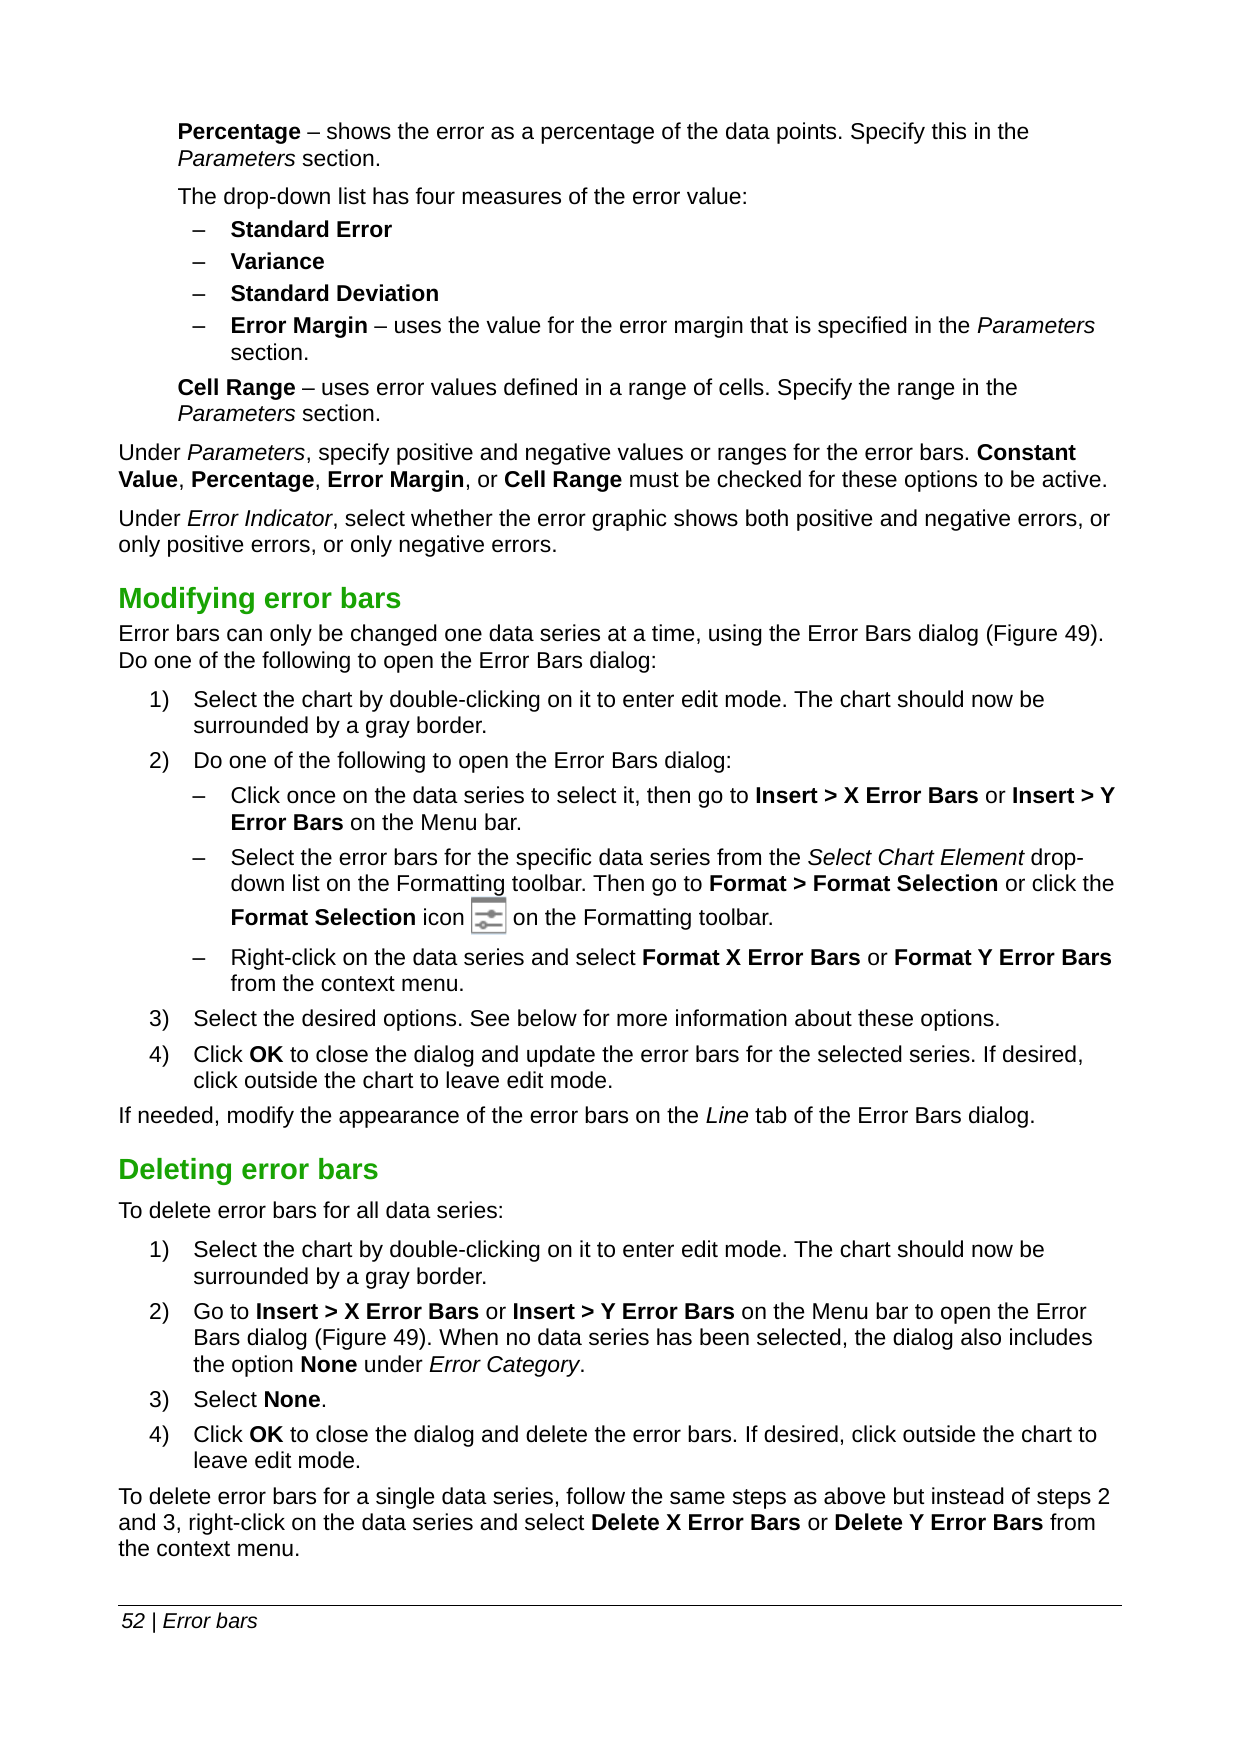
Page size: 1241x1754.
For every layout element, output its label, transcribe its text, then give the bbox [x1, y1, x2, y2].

list Select None. [169, 1386, 1122, 1412]
list Click OK to close the dialog and delete the error bars. If desired, click outside the chart to leave edit mode. [169, 1421, 1122, 1474]
list Standard Deviation [192, 280, 1122, 307]
list Error Margin – uses the value for the error margin that is specified in the Parameters section. [192, 312, 1122, 365]
text Percentage – shows the error as a percentage of the data points. Specify this in the Parameters section. [177, 118, 1122, 171]
picture [471, 896, 507, 935]
list Select the chart by double-clicking on it to enter edit mode. The chart should now be surrounded by a gray border. [169, 686, 1122, 738]
text If needed, modify the appearance of the error bars on the Line tab of the Error Bars dialog. [118, 1102, 1122, 1128]
subtitle Modifying error bars [118, 581, 1122, 614]
text Cell Range – uses error values defined in a range of cells. Specify the range in the Parameters section. [177, 374, 1122, 427]
list Select the desired options. See below for more information about these options. [169, 1005, 1122, 1032]
list To delete error bars for all data series: [118, 1197, 1122, 1224]
list Click OK to close the dialog and update the error bars for the selected series. If desired, click outside the chart to leave edit mode. [169, 1041, 1122, 1093]
text Error bars can only be changed one data series at a time, using the Error Bars dialog (Figure 49). Do one of the following to open the Error Bars dialog: [118, 620, 1122, 673]
list Do one of the following to open the Error Bars dialog: [169, 747, 1122, 773]
list Select the error bars for the specific data series from the Select Chart Element drop-down list on the Formatting toolbar. Then go to Format > Format Selection or click the Format Selection icon on the Formatting toolbar. [192, 844, 1122, 935]
text Under Error Indicator, select whether the error graphic shows both positive and negative errors, or only positive errors, or only negative errors. [118, 504, 1122, 557]
list Right-click on the data series and select Format X Error Bars or Format Y Error Bars from the context menu. [192, 944, 1122, 997]
list Select the chart by double-clicking on it to enter edit mode. The chart should now be surrounded by a gray border. [169, 1236, 1122, 1289]
text The drop-down list has four measures of the error value: [177, 183, 1122, 210]
subtitle Deleting error bars [118, 1152, 1122, 1186]
text Under Parameters, specify positive and negative values or ranges for the error bars. Constant Value, Percentage, Error Margin, or Cell Range must be checked for these options to be active. [118, 439, 1122, 492]
list Click once on the data series to select it, then go to Insert > X Error Bars or Insert > Y Error Bars on the Menu bar. [192, 782, 1122, 835]
list Go to Insert > X Error Bars or Insert > Y Error Bars on the Menu bar to open the Error Bars dialog (Figure 49). When no data series has been selected, the dialog also includes the option None under Error Category. [169, 1298, 1122, 1377]
list Variance [192, 248, 1122, 274]
text To delete error bars for a single data series, follow the same steps as above but instead of steps 2 and 3, right-click on the data series and select Delete X Error Bars or Delete Y Error Bars from the context menu. [118, 1483, 1122, 1562]
list Standard Error [192, 216, 1122, 242]
